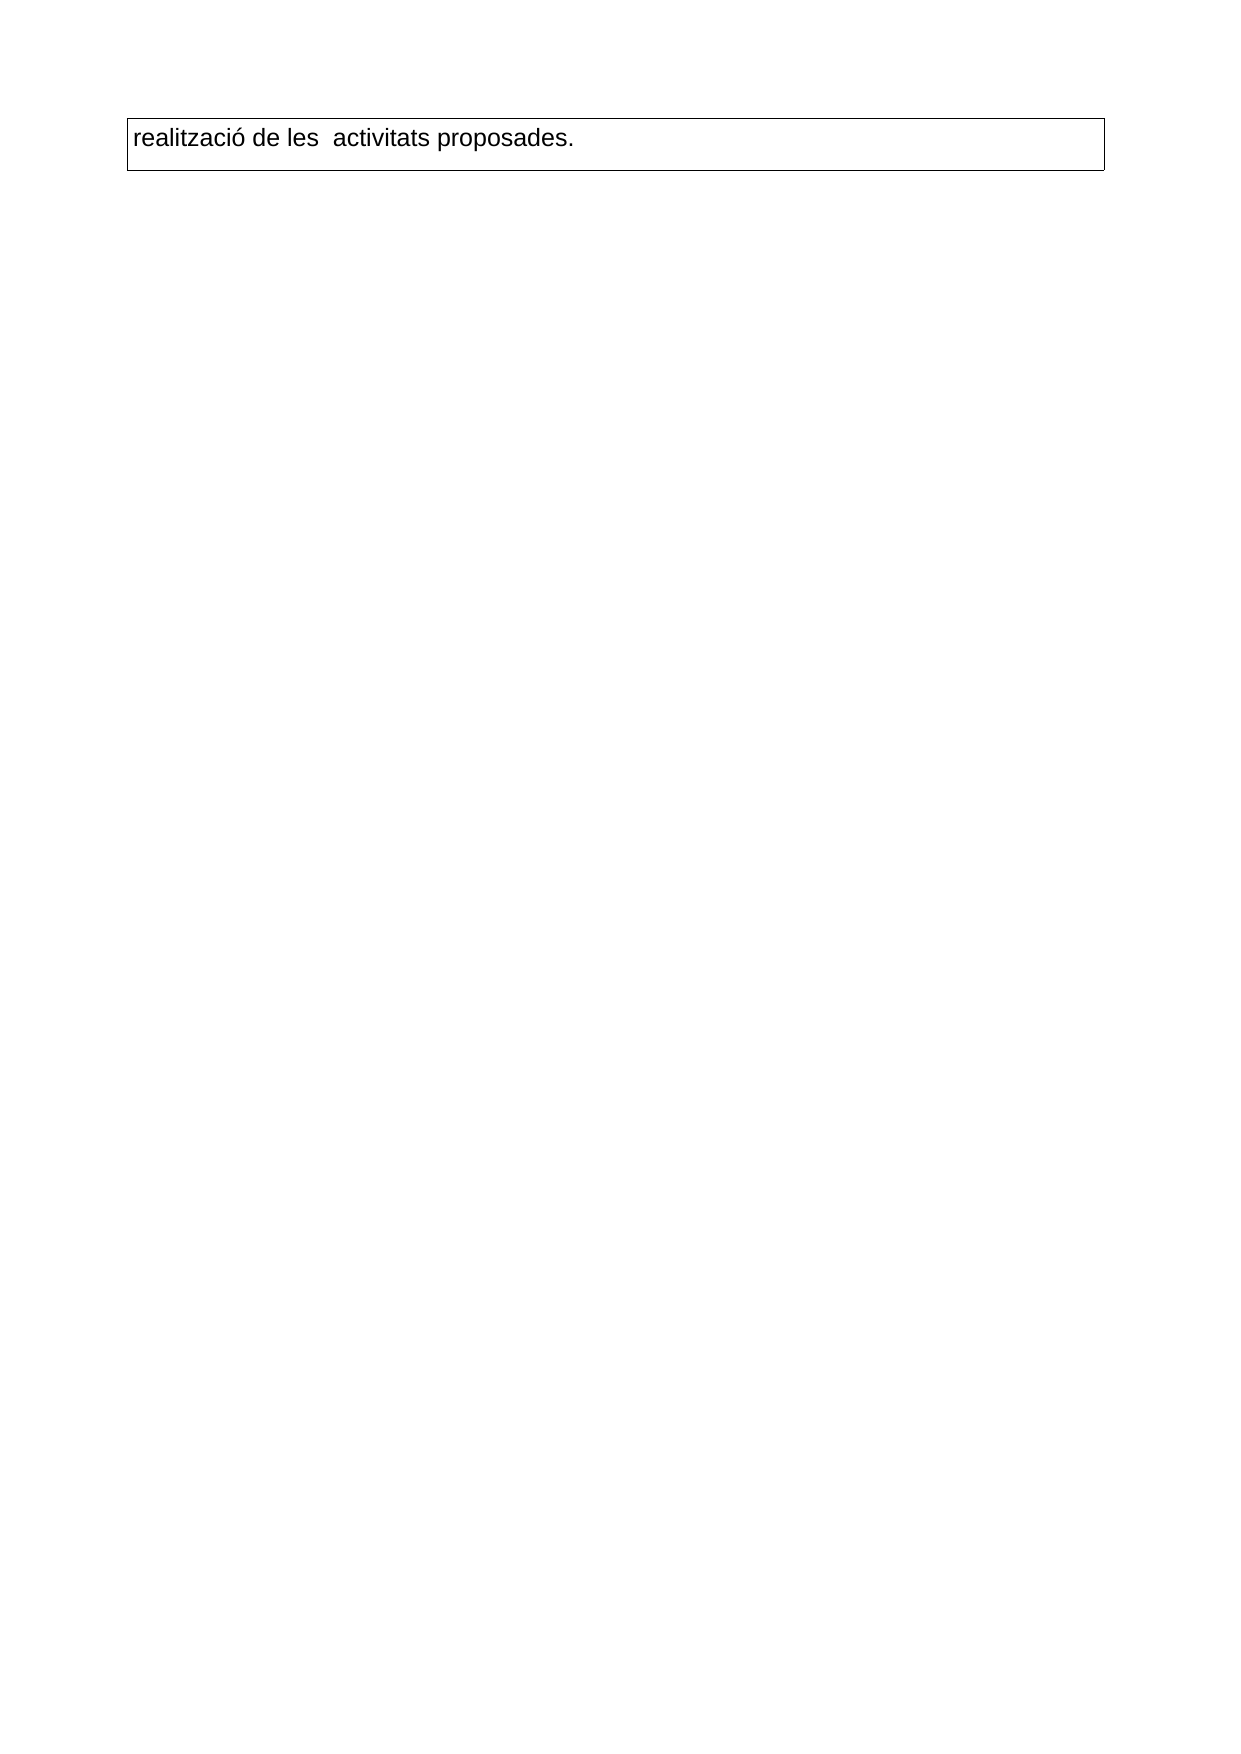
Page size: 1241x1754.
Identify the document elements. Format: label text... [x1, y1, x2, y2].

table_cell realització de les activitats proposades. [128, 119, 1104, 170]
